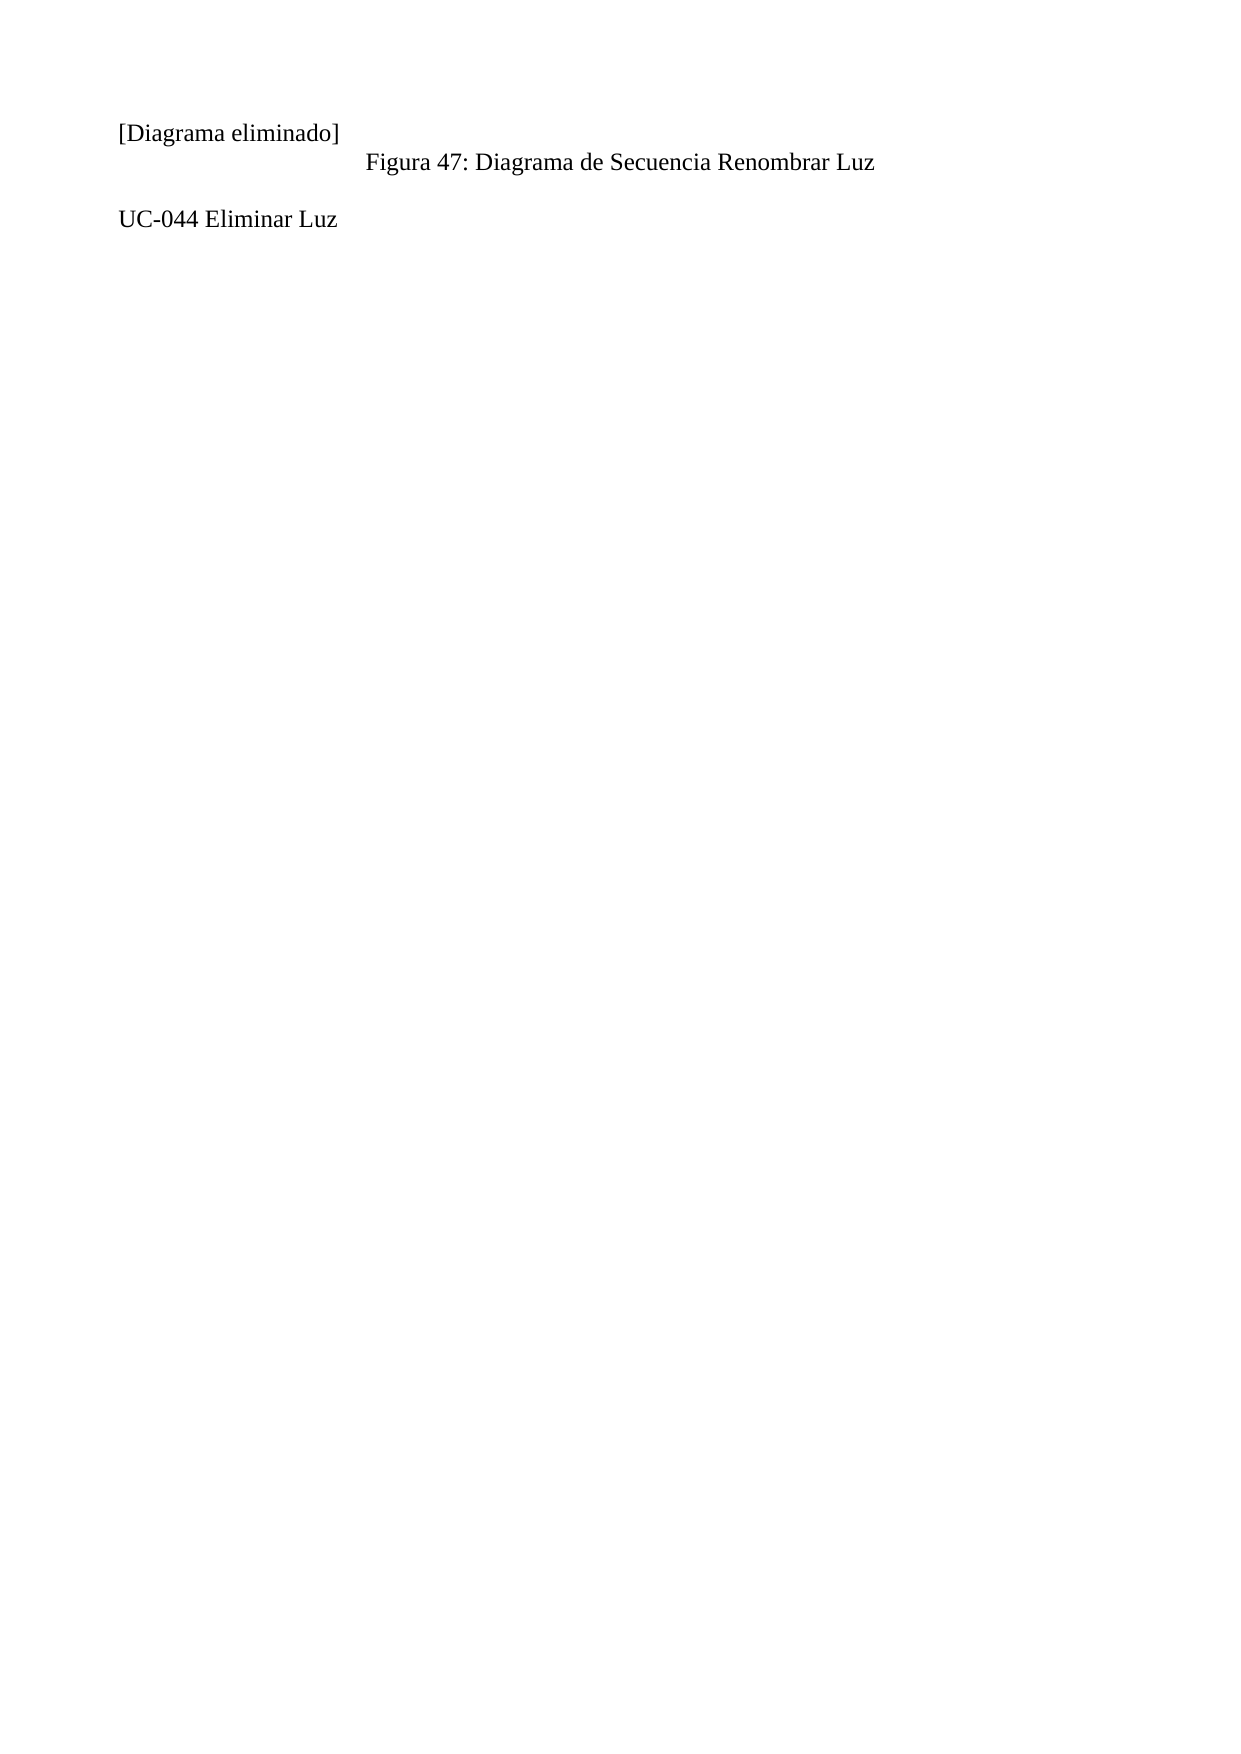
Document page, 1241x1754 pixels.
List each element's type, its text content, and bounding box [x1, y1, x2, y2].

text [Diagrama eliminado] [118, 118, 1122, 147]
text UC-044 Eliminar Luz [118, 204, 1122, 233]
text Figura 47: Diagrama de Secuencia Renombrar Luz [118, 147, 1122, 176]
